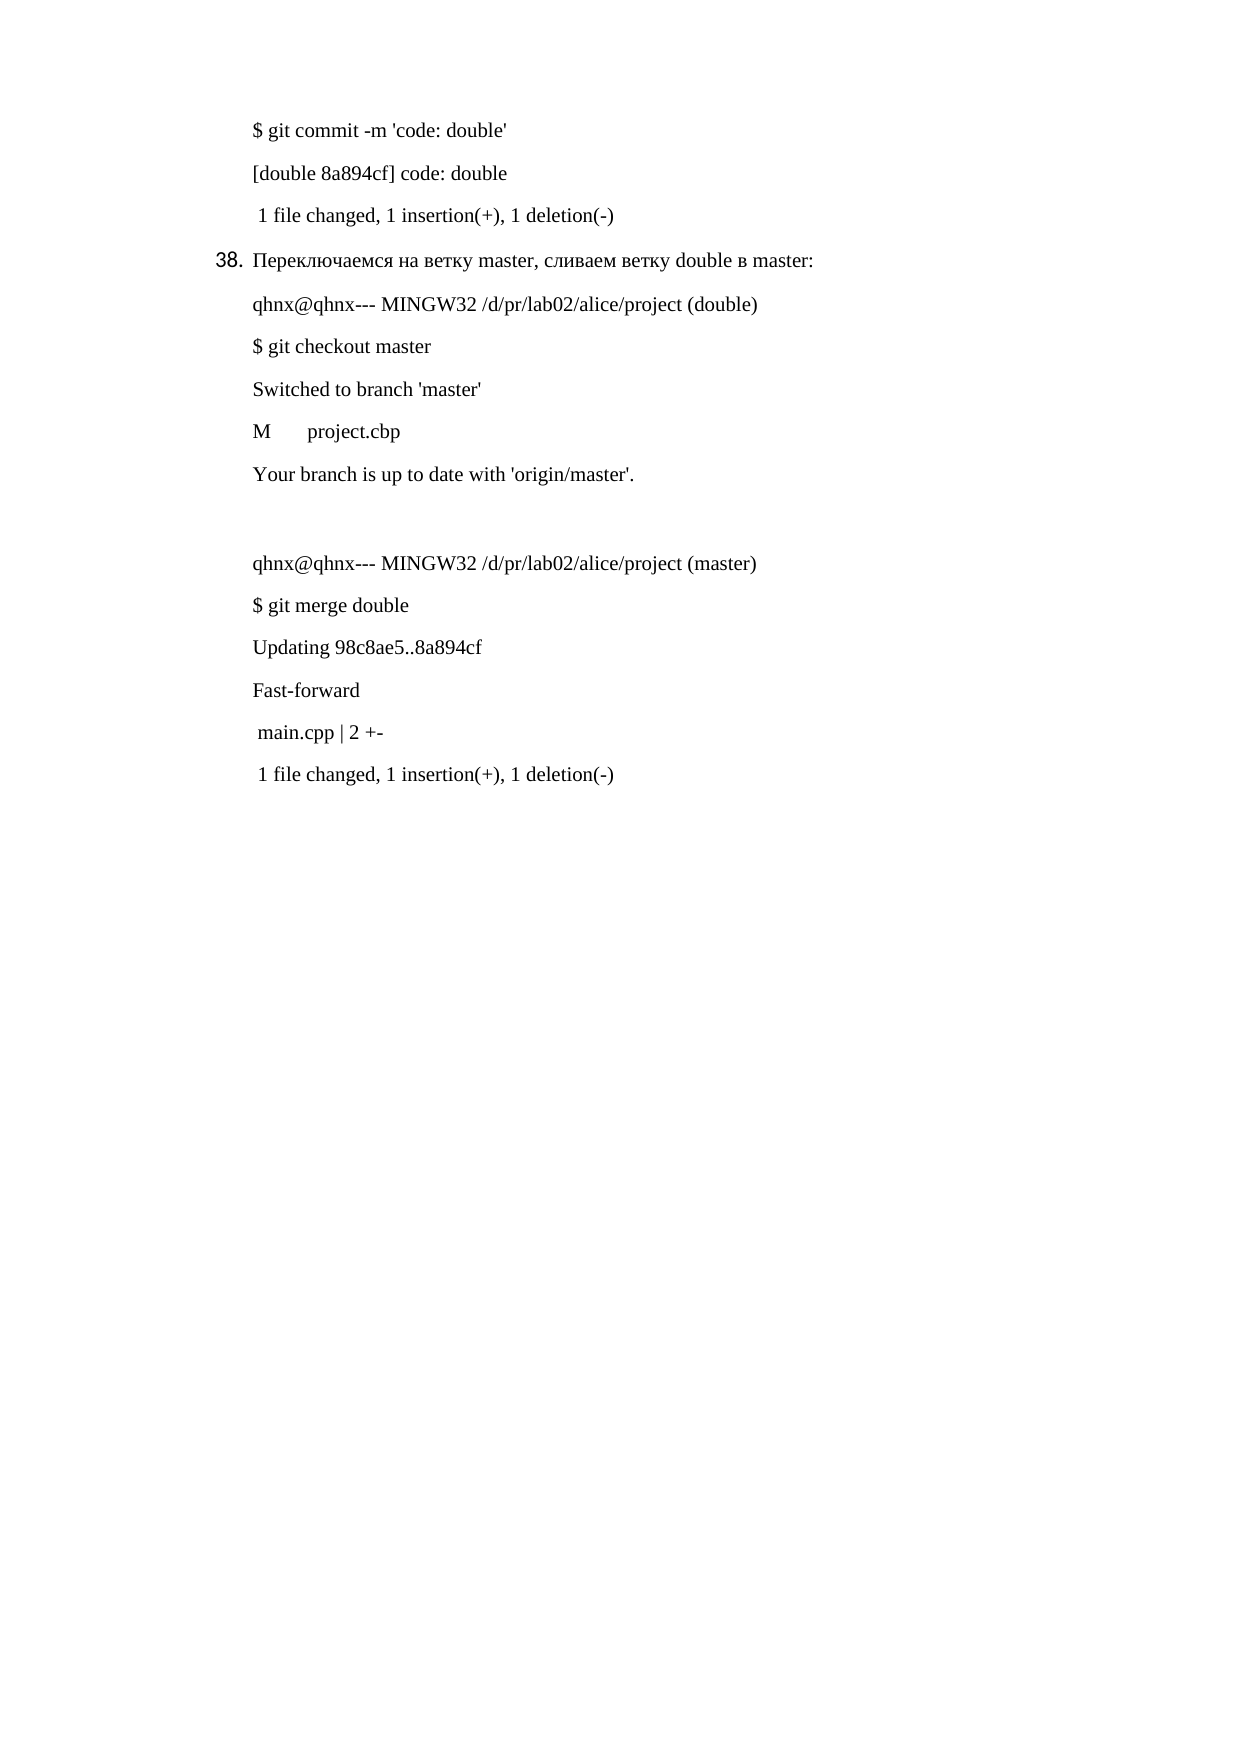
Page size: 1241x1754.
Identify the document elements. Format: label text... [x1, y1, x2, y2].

list $ git checkout master [252, 334, 1152, 358]
list [double 8a894cf] code: double [252, 161, 1152, 184]
list M project.cbp [252, 419, 1152, 443]
list $ git merge double [252, 593, 1152, 617]
list 1 file changed, 1 insertion(+), 1 deletion(-) [252, 203, 1152, 227]
list main.cpp | 2 +- [252, 720, 1152, 744]
list Your branch is up to date with 'origin/master'. [252, 461, 1152, 486]
list Fast-forward [252, 678, 1152, 702]
list qhnx@qhnx--- MINGW32 /d/pr/lab02/alice/project (master) [252, 550, 1152, 574]
list Updating 98c8ae5..8a894cf [252, 635, 1152, 659]
list Switched to branch 'master' [252, 377, 1152, 401]
list qhnx@qhnx--- MINGW32 /d/pr/lab02/alice/project (double) [252, 292, 1152, 316]
list $ git commit -m 'code: double' [252, 118, 1152, 142]
list Переключаемся на ветку master, сливаем ветку double в master: [215, 245, 1152, 273]
list 1 file changed, 1 insertion(+), 1 deletion(-) [252, 762, 1152, 786]
